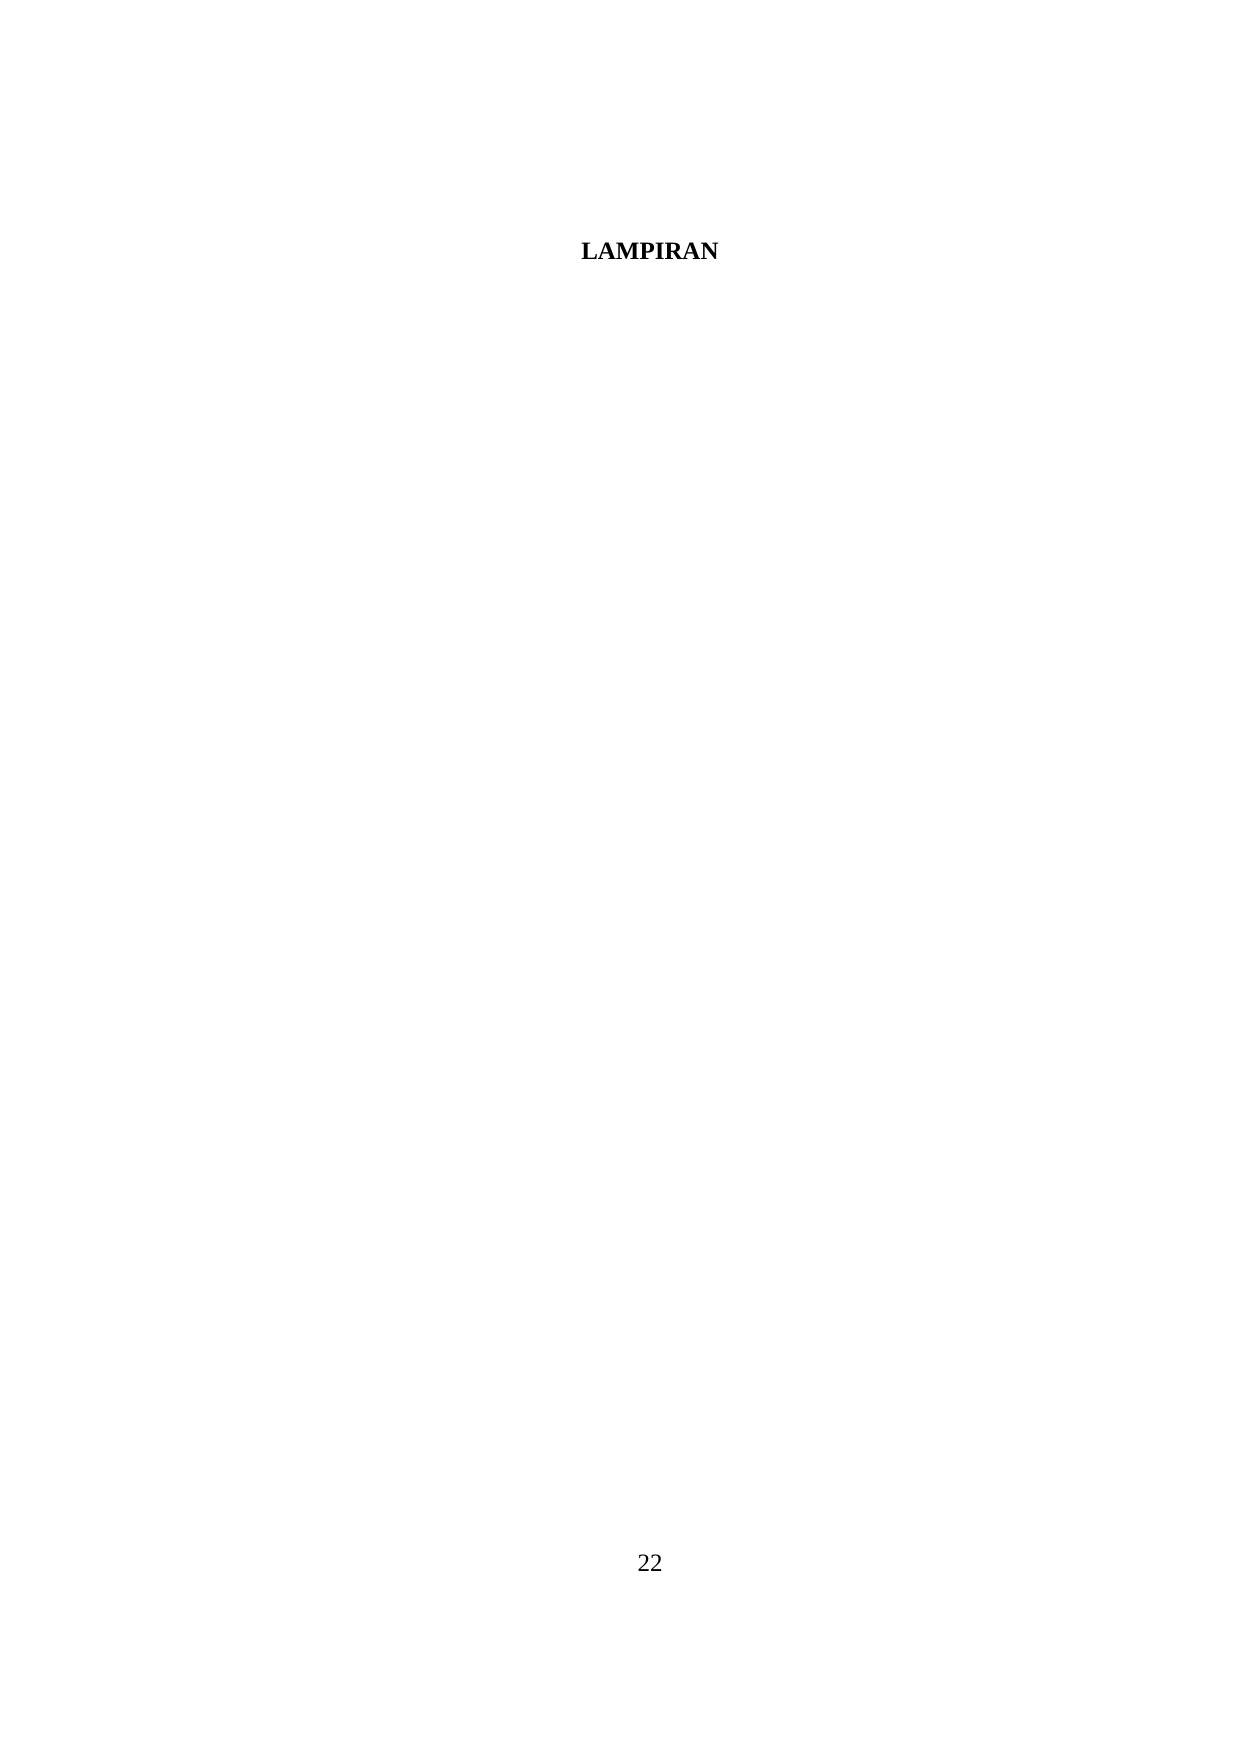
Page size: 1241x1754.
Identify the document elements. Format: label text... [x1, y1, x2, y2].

text LAMPIRAN [236, 236, 1063, 265]
